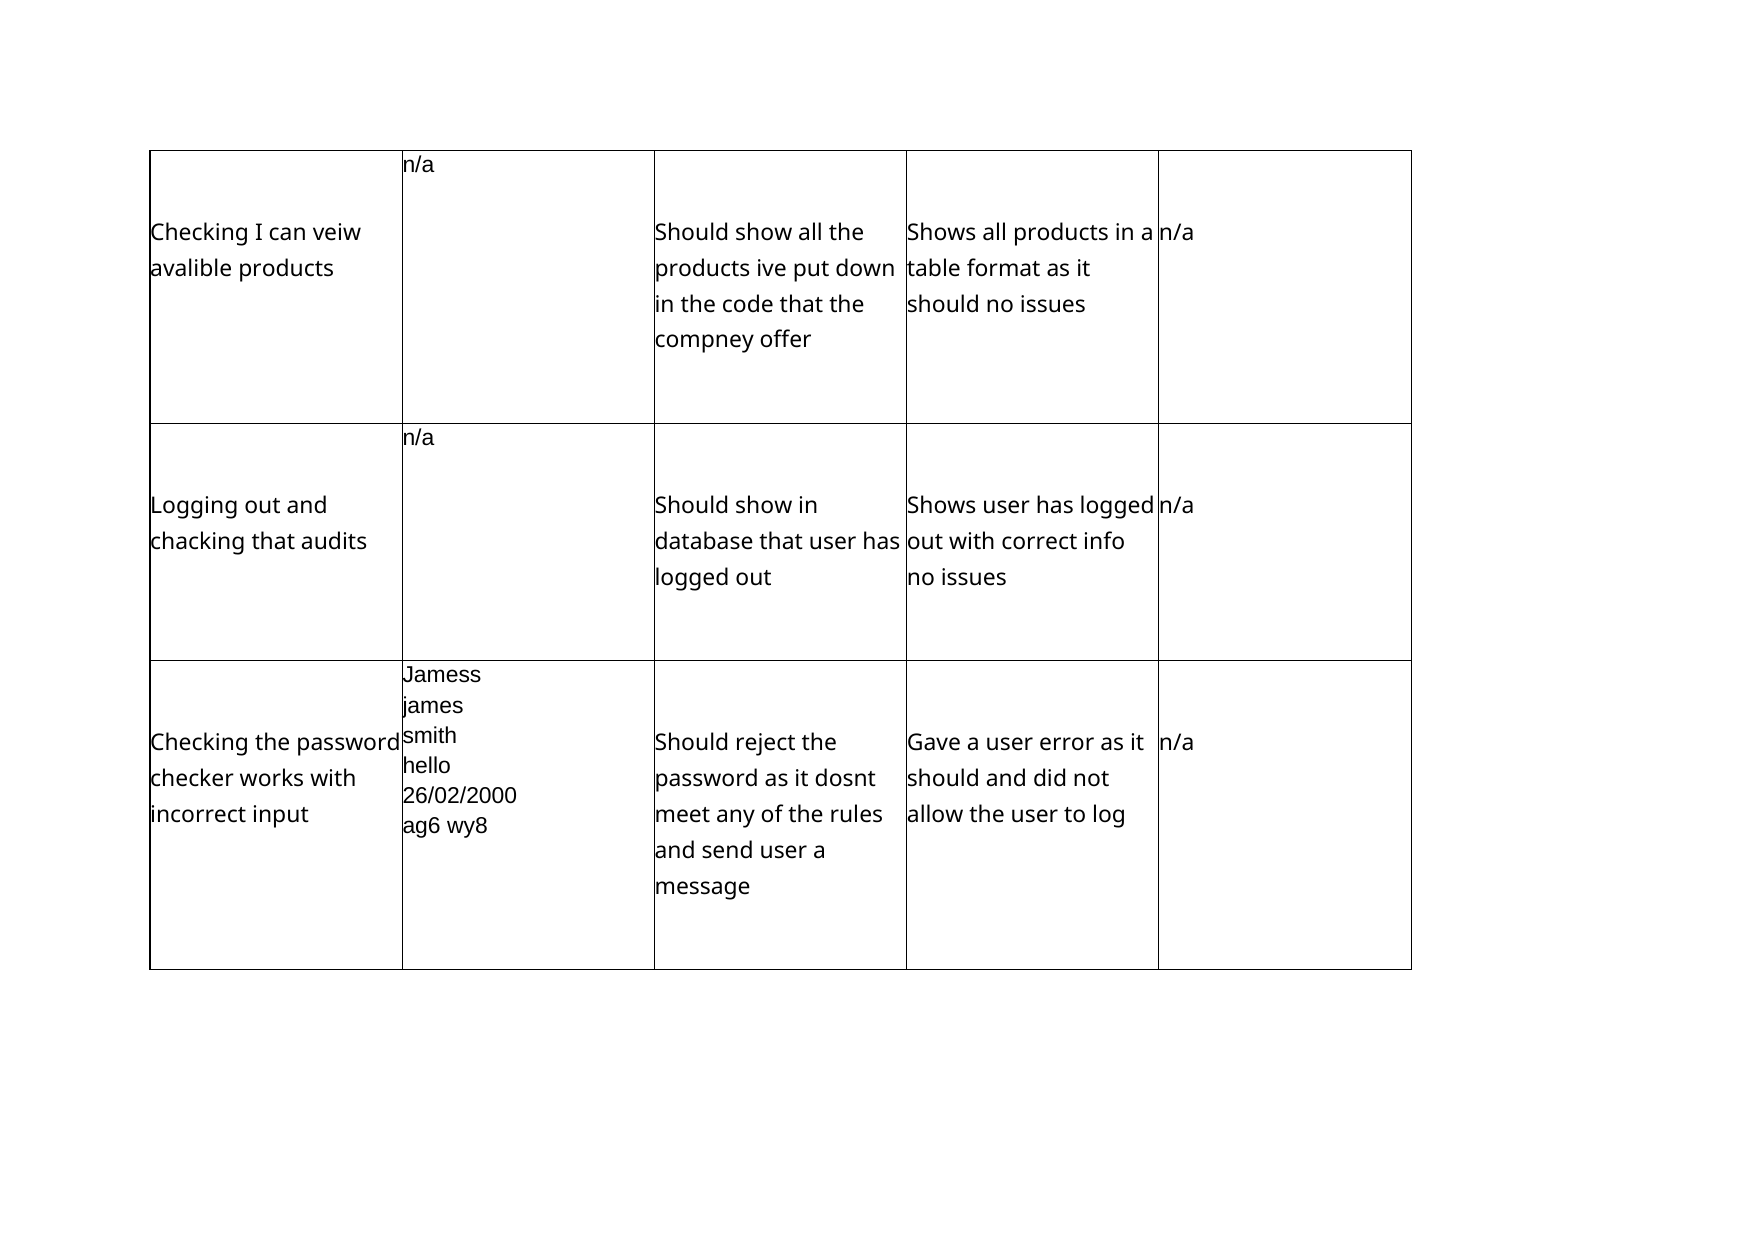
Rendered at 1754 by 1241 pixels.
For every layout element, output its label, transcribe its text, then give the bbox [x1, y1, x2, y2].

table_cell Jamess james smith hello 26/02/2000 ag6 wy8 [403, 661, 654, 969]
table_cell Checking the password checker works with incorrect input [151, 661, 402, 969]
table_cell Checking I can veiw avalible products [151, 151, 402, 423]
table_cell Should show all the products ive put down in the code that the compney offer [655, 151, 906, 423]
table_cell Gave a user error as it should and did not allow the user to log [907, 661, 1158, 969]
table_cell Should show in database that user has logged out [655, 424, 906, 660]
table_cell n/a [1159, 424, 1411, 660]
table_cell Shows user has logged out with correct info no issues [907, 424, 1158, 660]
table_cell Should reject the password as it dosnt meet any of the rules and send user a message [655, 661, 906, 969]
table_cell Logging out and chacking that audits [151, 424, 402, 660]
table_cell n/a [1159, 151, 1411, 423]
table_cell n/a [1159, 661, 1411, 969]
table_cell n/a [403, 424, 654, 660]
table_cell Shows all products in a table format as it should no issues [907, 151, 1158, 423]
table_cell n/a [403, 151, 654, 423]
